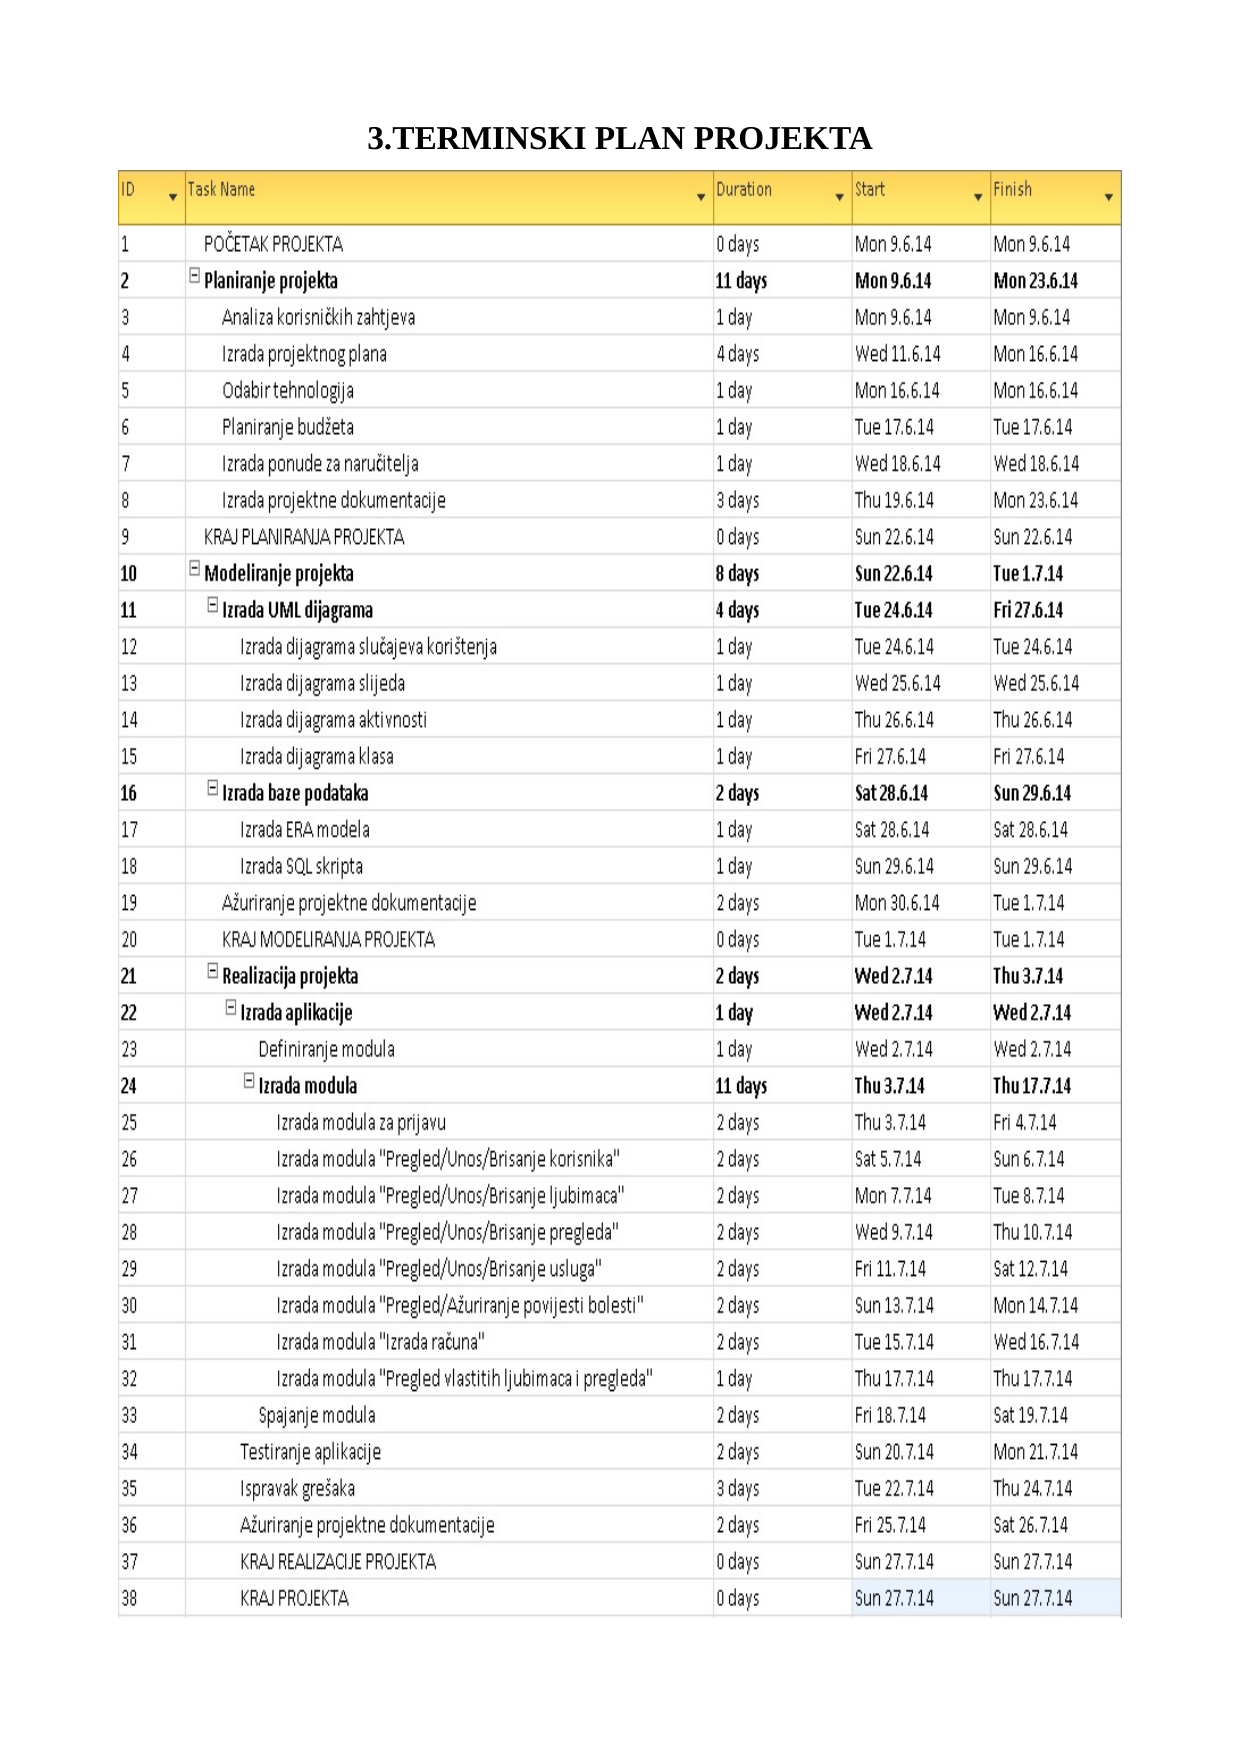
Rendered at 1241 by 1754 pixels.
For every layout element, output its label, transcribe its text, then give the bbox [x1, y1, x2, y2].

text 3.TERMINSKI PLAN PROJEKTA [118, 118, 1122, 156]
picture [118, 170, 1122, 1620]
